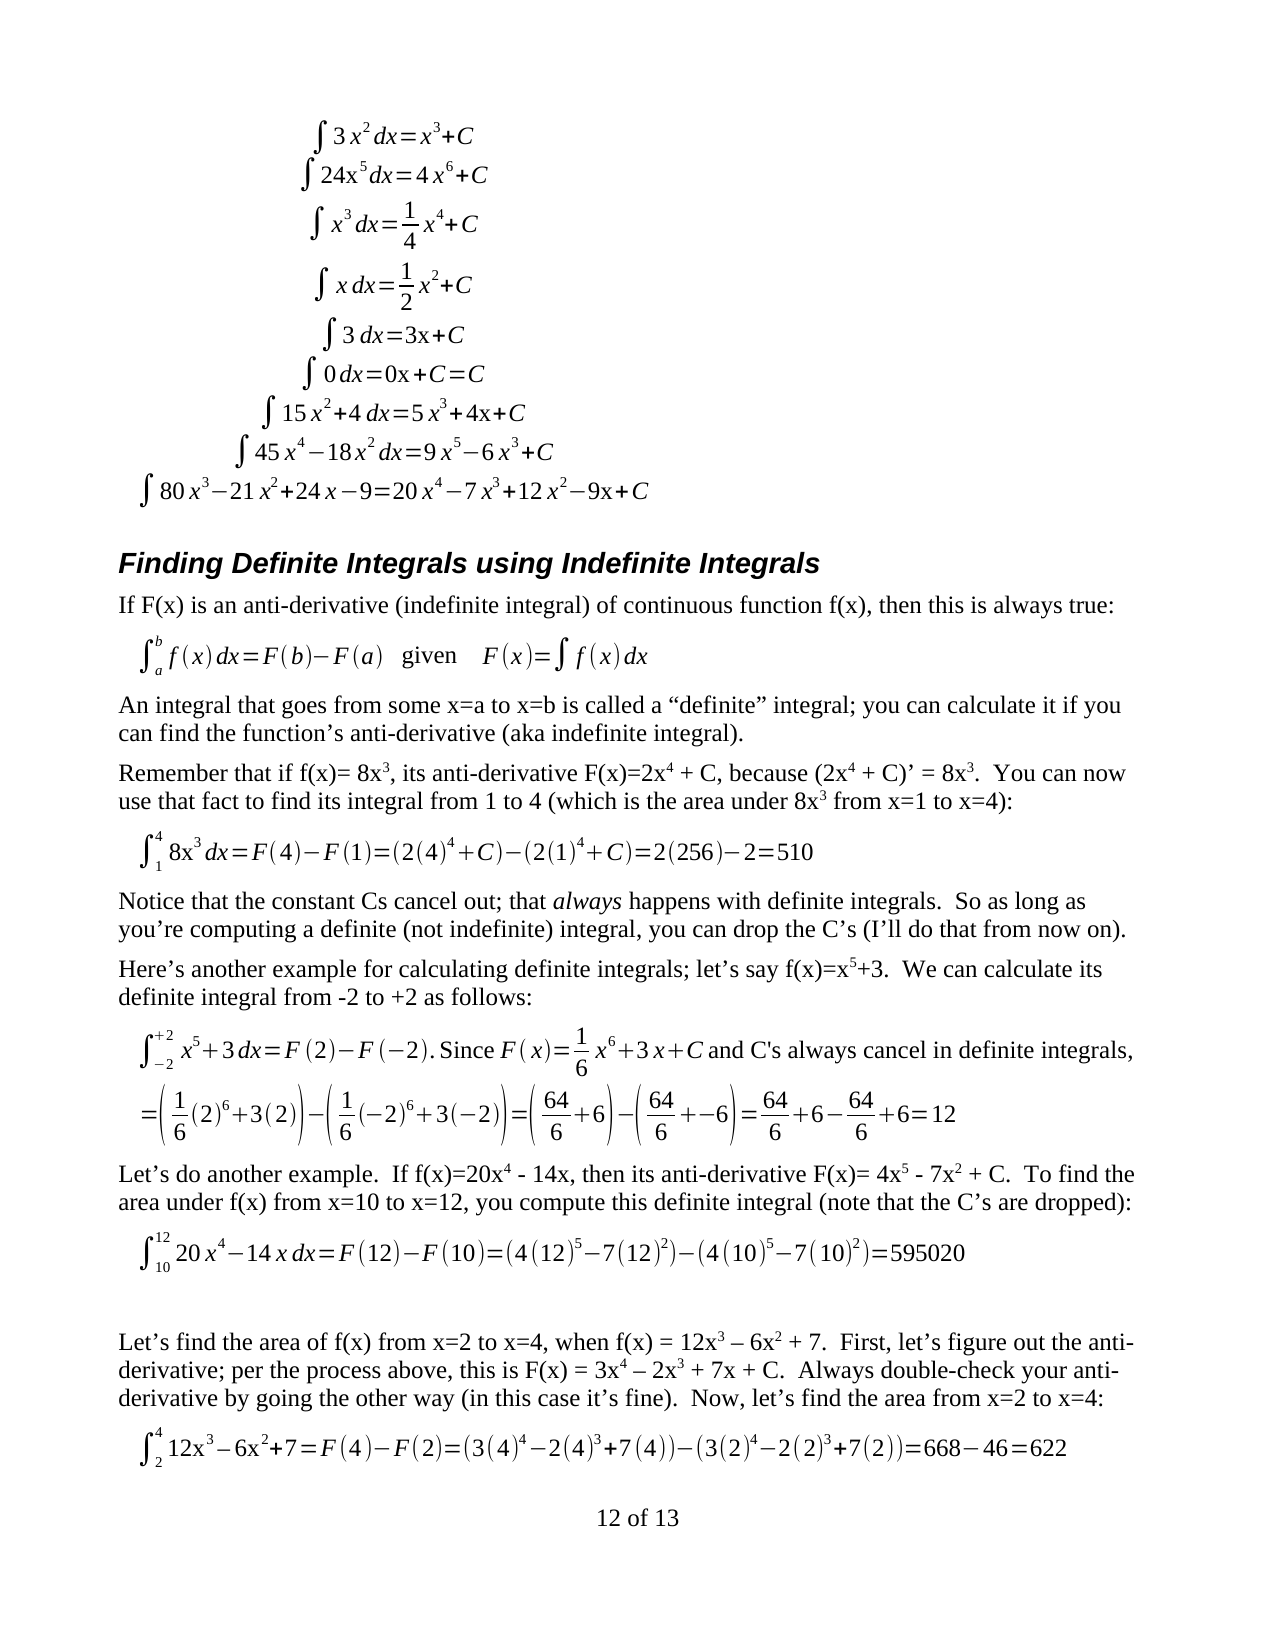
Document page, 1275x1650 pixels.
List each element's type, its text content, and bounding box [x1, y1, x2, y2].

text given [118, 632, 1157, 679]
subtitle Finding Definite Integrals using Indefinite Integrals [118, 547, 1157, 579]
text Remember that if f(x)= 8x3, its anti-derivative F(x)=2x4 + C, because (2x4 + C)’ = 8x3. You can now use that fact to find its integral from 1 to 4 (which is the area under 8x3 from x=1 to x=4): [118, 759, 1157, 815]
text Notice that the constant Cs cancel out; that always happens with definite integrals. So as long as you’re computing a definite (not indefinite) integral, you can drop the C’s (I’ll do that from now on). [118, 887, 1157, 942]
text Let’s do another example. If f(x)=20x4 - 14x, then its anti-derivative F(x)= 4x5 - 7x2 + C. To find the area under f(x) from x=10 to x=12, you compute this definite integral (note that the C’s are dropped): [118, 1160, 1157, 1216]
text Here’s another example for calculating definite integrals; let’s say f(x)=x5+3. We can calculate its definite integral from -2 to +2 as follows: [118, 955, 1157, 1010]
text If F(x) is an anti-derivative (indefinite integral) of continuous function f(x), then this is always true: [118, 592, 1157, 619]
text Let’s find the area of f(x) from x=2 to x=4, when f(x) = 12x3 – 6x2 + 7. First, let’s figure out the anti-derivative; per the process above, this is F(x) = 3x4 – 2x3 + 7x + C. Always double-check your anti-derivative by going the other way (in this case it’s fine). Now, let’s find the area from x=2 to x=4: [118, 1328, 1157, 1411]
text An integral that goes from some x=a to x=b is called a “definite” integral; you can calculate it if you can find the function’s anti-derivative (aka indefinite integral). [118, 692, 1157, 747]
